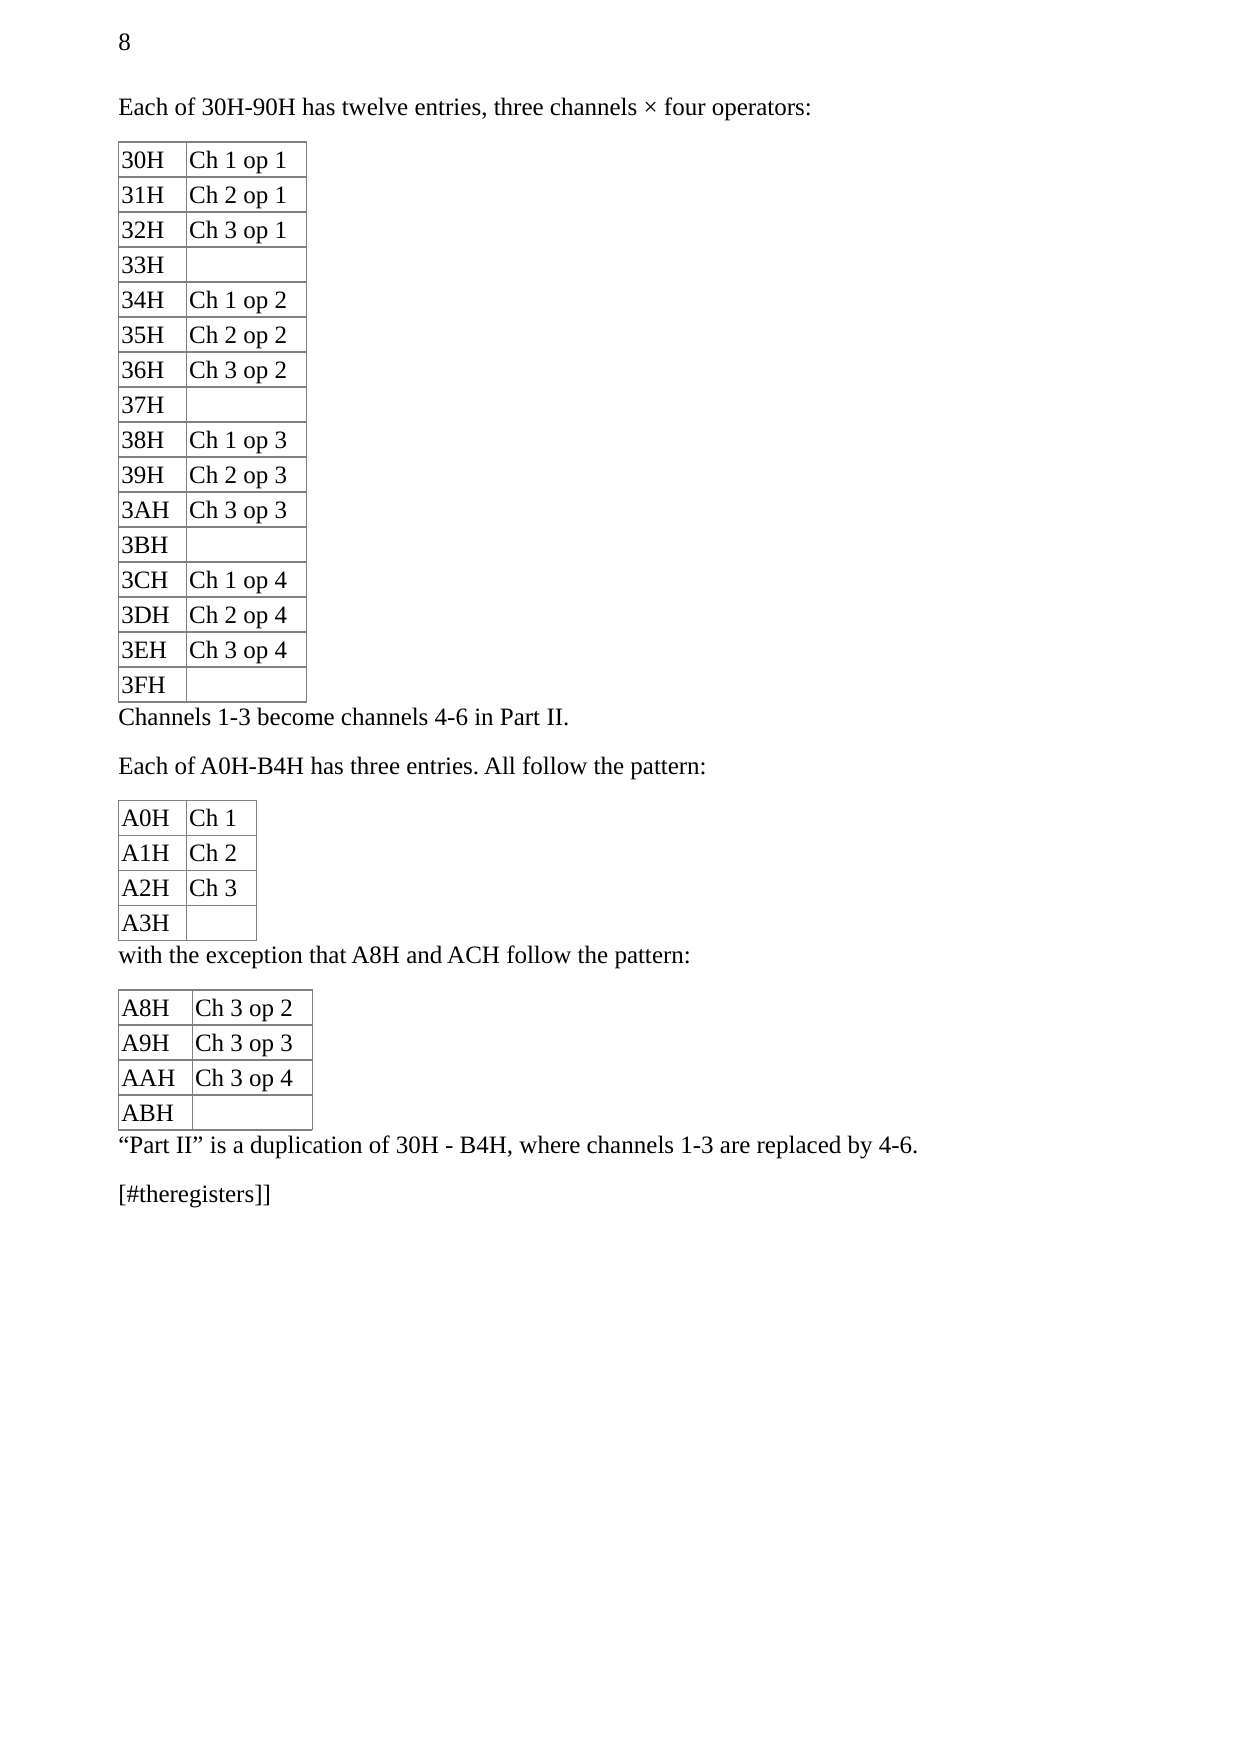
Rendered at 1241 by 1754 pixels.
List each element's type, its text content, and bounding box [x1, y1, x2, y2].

table_cell Ch 2 [187, 836, 256, 870]
table_header Ch 1 [187, 801, 256, 835]
table_header Ch 3 op 2 [193, 991, 312, 1024]
table_cell [187, 906, 256, 940]
table_cell Ch 1 op 2 [187, 283, 306, 316]
table_cell 3AH [119, 493, 186, 526]
table_cell A9H [119, 1026, 192, 1059]
table_cell 3CH [119, 563, 186, 596]
table_header 30H [119, 143, 186, 176]
text [#theregisters]] [118, 1179, 1122, 1208]
table_cell Ch 3 op 4 [187, 633, 306, 666]
table_cell Ch 2 op 4 [187, 598, 306, 631]
table_cell A1H [119, 836, 186, 870]
table_cell [187, 668, 306, 701]
table_cell 38H [119, 423, 186, 456]
table_cell [187, 388, 306, 421]
table_cell 36H [119, 353, 186, 386]
table_cell Ch 1 op 4 [187, 563, 306, 596]
table_cell 35H [119, 318, 186, 351]
table_cell Ch 3 op 1 [187, 213, 306, 246]
table_cell Ch 3 op 2 [187, 353, 306, 386]
table_cell Ch 2 op 2 [187, 318, 306, 351]
table_cell A3H [119, 906, 186, 940]
table_cell Ch 3 [187, 871, 256, 905]
table_cell 31H [119, 178, 186, 211]
text Each of 30H-90H has twelve entries, three channels × four operators: [118, 92, 1122, 121]
table_cell Ch 3 op 3 [187, 493, 306, 526]
table_cell 32H [119, 213, 186, 246]
table_cell 3DH [119, 598, 186, 631]
text Channels 1-3 become channels 4-6 in Part II. [118, 702, 1122, 731]
table_cell [187, 248, 306, 281]
table_cell Ch 3 op 4 [193, 1061, 312, 1094]
table_cell 33H [119, 248, 186, 281]
table_cell 39H [119, 458, 186, 491]
table_cell 34H [119, 283, 186, 316]
table_cell A2H [119, 871, 186, 905]
table_header A8H [119, 991, 192, 1024]
table_cell ABH [119, 1096, 192, 1129]
table_cell [193, 1096, 312, 1129]
table_cell Ch 2 op 1 [187, 178, 306, 211]
table_header A0H [119, 801, 186, 835]
table_cell Ch 1 op 3 [187, 423, 306, 456]
table_cell 3BH [119, 528, 186, 561]
text Each of A0H-B4H has three entries. All follow the pattern: [118, 751, 1122, 779]
table_cell [187, 528, 306, 561]
table_cell 3EH [119, 633, 186, 666]
text “Part II” is a duplication of 30H - B4H, where channels 1-3 are replaced by 4-6. [118, 1130, 1122, 1158]
text with the exception that A8H and ACH follow the pattern: [118, 940, 1122, 969]
table_cell Ch 3 op 3 [193, 1026, 312, 1059]
table_cell Ch 2 op 3 [187, 458, 306, 491]
table_header Ch 1 op 1 [187, 143, 306, 176]
table_cell AAH [119, 1061, 192, 1094]
table_cell 3FH [119, 668, 186, 701]
table_cell 37H [119, 388, 186, 421]
